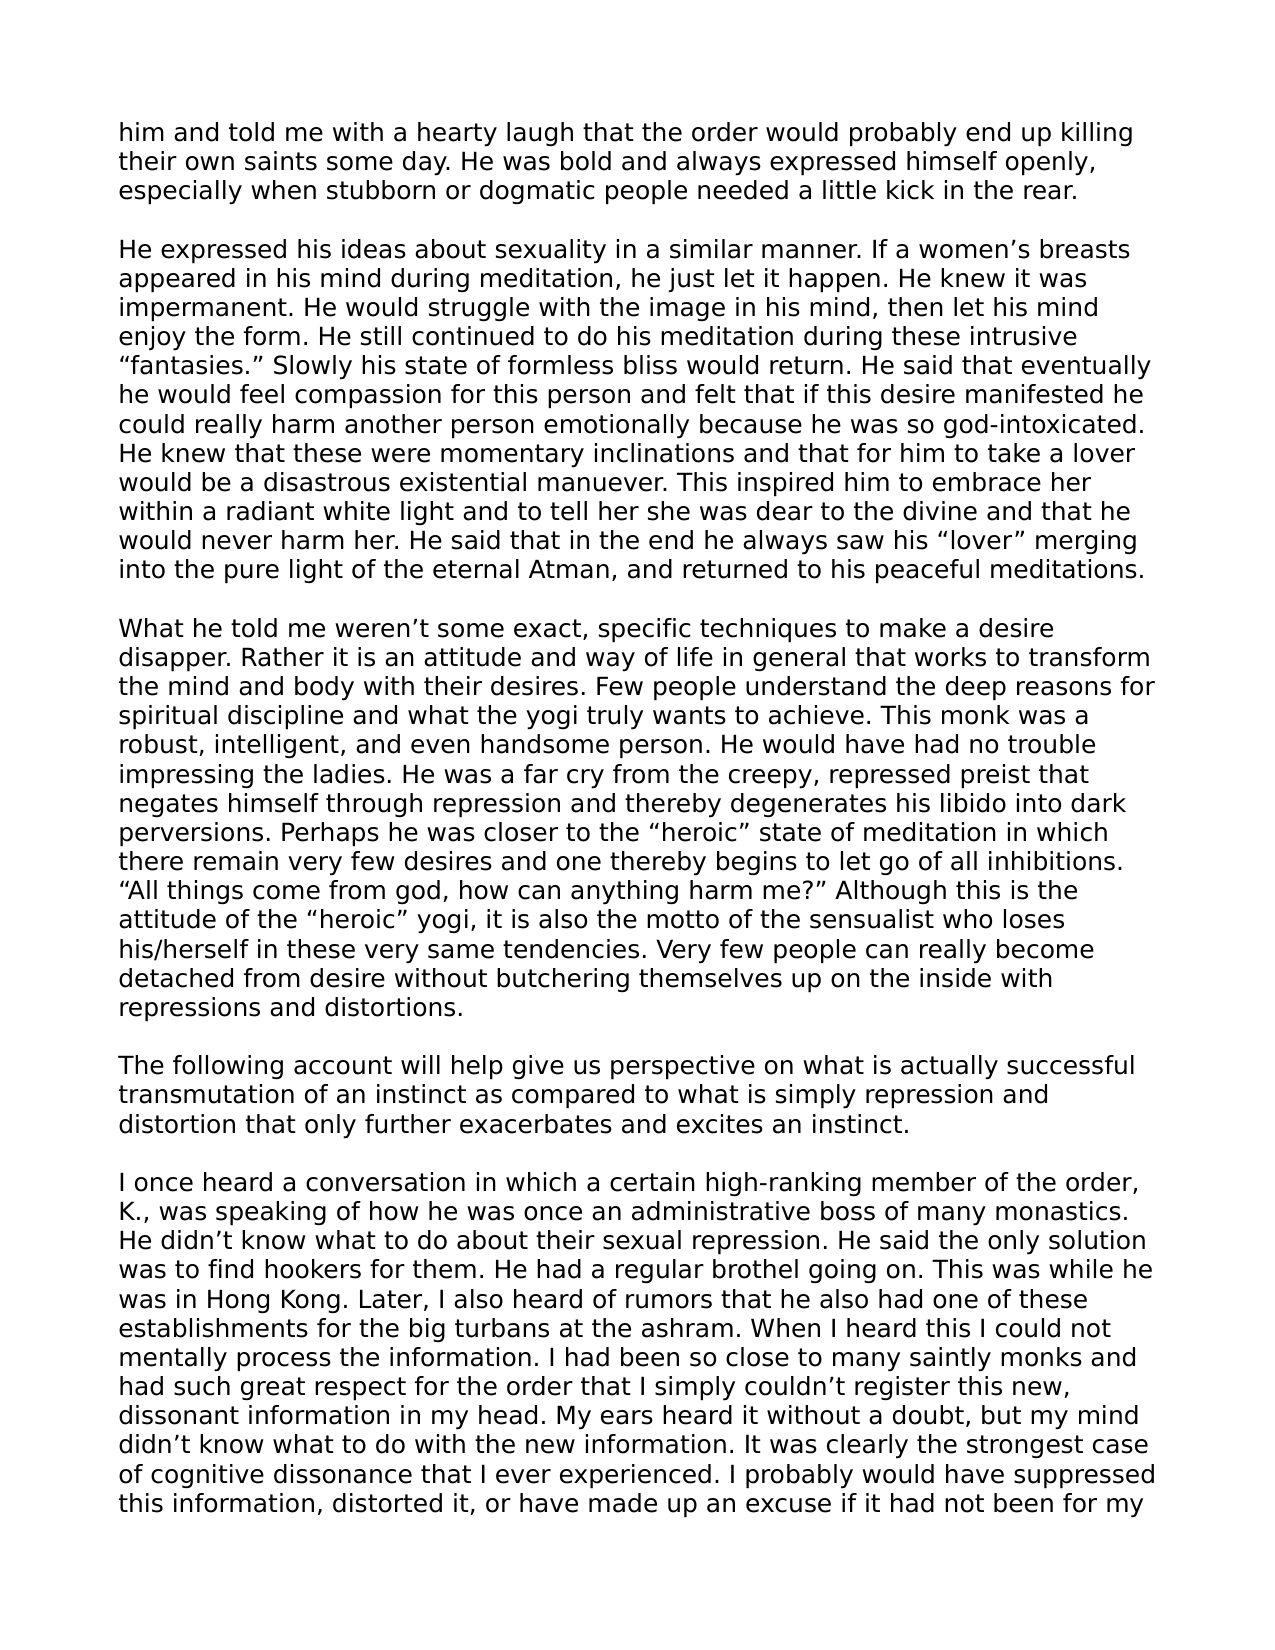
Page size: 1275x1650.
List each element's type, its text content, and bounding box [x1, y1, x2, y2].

text him and told me with a hearty laugh that the order would probably end up killing their own saints some day. He was bold and always expressed himself openly, especially when stubborn or dogmatic people needed a little kick in the rear. He expressed his ideas about sexuality in a similar manner. If a women’s breasts appeared in his mind during meditation, he just let it happen. He knew it was impermanent. He would struggle with the image in his mind, then let his mind enjoy the form. He still continued to do his meditation during these intrusive “fantasies.” Slowly his state of formless bliss would return. He said that eventually he would feel compassion for this person and felt that if this desire manifested he could really harm another person emotionally because he was so god-intoxicated. He knew that these were momentary inclinations and that for him to take a lover would be a disastrous existential manuever. This inspired him to embrace her within a radiant white light and to tell her she was dear to the divine and that he would never harm her. He said that in the end he always saw his “lover” merging into the pure light of the eternal Atman, and returned to his peaceful meditations. What he told me weren’t some exact, specific techniques to make a desire disapper. Rather it is an attitude and way of life in general that works to transform the mind and body with their desires. Few people understand the deep reasons for spiritual discipline and what the yogi truly wants to achieve. This monk was a robust, intelligent, and even handsome person. He would have had no trouble impressing the ladies. He was a far cry from the creepy, repressed preist that negates himself through repression and thereby degenerates his libido into dark perversions. Perhaps he was closer to the “heroic” state of meditation in which there remain very few desires and one thereby begins to let go of all inhibitions. “All things come from god, how can anything harm me?” Although this is the attitude of the “heroic” yogi, it is also the motto of the sensualist who loses his/herself in these very same tendencies. Very few people can really become detached from desire without butchering themselves up on the inside with repressions and distortions. The following account will help give us perspective on what is actually successful transmutation of an instinct as compared to what is simply repression and distortion that only further exacerbates and excites an instinct. I once heard a conversation in which a certain high-ranking member of the order, K., was speaking of how he was once an administrative boss of many monastics. He didn’t know what to do about their sexual repression. He said the only solution was to find hookers for them. He had a regular brothel going on. This was while he was in Hong Kong. Later, I also heard of rumors that he also had one of these establishments for the big turbans at the ashram. When I heard this I could not mentally process the information. I had been so close to many saintly monks and had such great respect for the order that I simply couldn’t register this new, dissonant information in my head. My ears heard it without a doubt, but my mind didn’t know what to do with the new information. It was clearly the strongest case of cognitive dissonance that I ever experienced. I probably would have suppressed this information, distorted it, or have made up an excuse if it had not been for my [118, 118, 1157, 1518]
